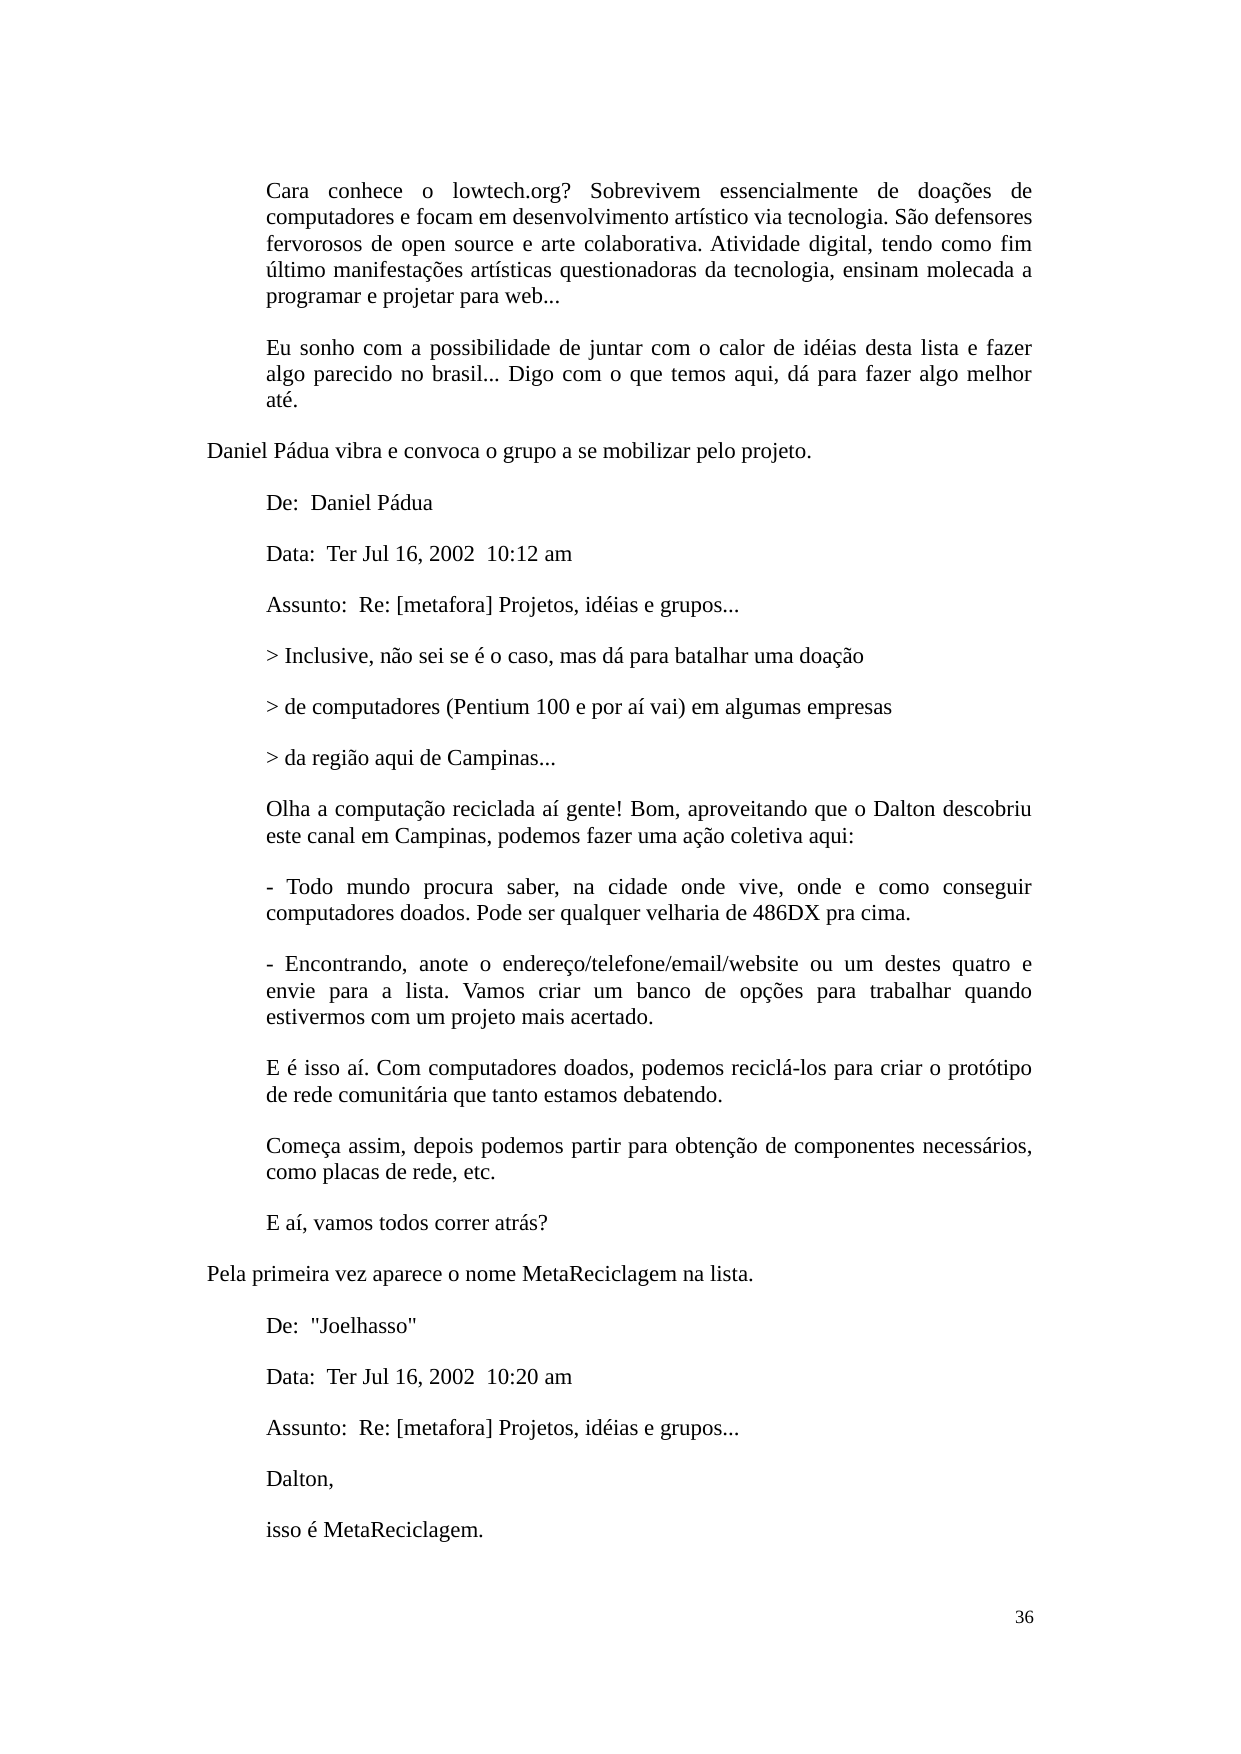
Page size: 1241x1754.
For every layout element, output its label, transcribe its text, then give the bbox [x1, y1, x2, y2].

text E aí, vamos todos correr atrás? [266, 1209, 1033, 1236]
text > de computadores (Pentium 100 e por aí vai) em algumas empresas [266, 693, 1033, 719]
text De: "Joelhasso" [266, 1312, 1033, 1338]
text Dalton, [266, 1465, 1033, 1491]
text - Todo mundo procura saber, na cidade onde vive, onde e como conseguir computadores doados. Pode ser qualquer velharia de 486DX pra cima. [266, 873, 1033, 926]
text Começa assim, depois podemos partir para obtenção de componentes necessários, como placas de rede, etc. [266, 1132, 1033, 1184]
text Data: Ter Jul 16, 2002 10:20 am [266, 1363, 1033, 1389]
text > Inclusive, não sei se é o caso, mas dá para batalhar uma doação [266, 642, 1033, 668]
text Eu sonho com a possibilidade de juntar com o calor de idéias desta lista e fazer algo parecido no brasil... Digo com o que temos aqui, dá para fazer algo melhor até. [266, 334, 1033, 413]
text - Encontrando, anote o endereço/telefone/email/website ou um destes quatro e envie para a lista. Vamos criar um banco de opções para trabalhar quando estivermos com um projeto mais acertado. [266, 951, 1033, 1029]
text Assunto: Re: [metafora] Projetos, idéias e grupos... [266, 1414, 1033, 1440]
text Daniel Pádua vibra e convoca o grupo a se mobilizar pelo projeto. [207, 437, 1033, 464]
text Pela primeira vez aparece o nome MetaReciclagem na lista. [207, 1261, 1033, 1287]
text isso é MetaReciclagem. [266, 1516, 1033, 1543]
text De: Daniel Pádua [266, 489, 1033, 515]
text Olha a computação reciclada aí gente! Bom, aproveitando que o Dalton descobriu este canal em Campinas, podemos fazer uma ação coletiva aqui: [266, 796, 1033, 848]
text Assunto: Re: [metafora] Projetos, idéias e grupos... [266, 591, 1033, 617]
text Cara conhece o lowtech.org? Sobrevivem essencialmente de doações de computadores e focam em desenvolvimento artístico via tecnologia. São defensores fervorosos de open source e arte colaborativa. Atividade digital, tendo como fim último manifestações artísticas questionadoras da tecnologia, ensinam molecada a programar e projetar para web... [266, 177, 1033, 309]
text Data: Ter Jul 16, 2002 10:12 am [266, 540, 1033, 566]
text E é isso aí. Com computadores doados, podemos reciclá-los para criar o protótipo de rede comunitária que tanto estamos debatendo. [266, 1054, 1033, 1107]
text > da região aqui de Campinas... [266, 744, 1033, 771]
